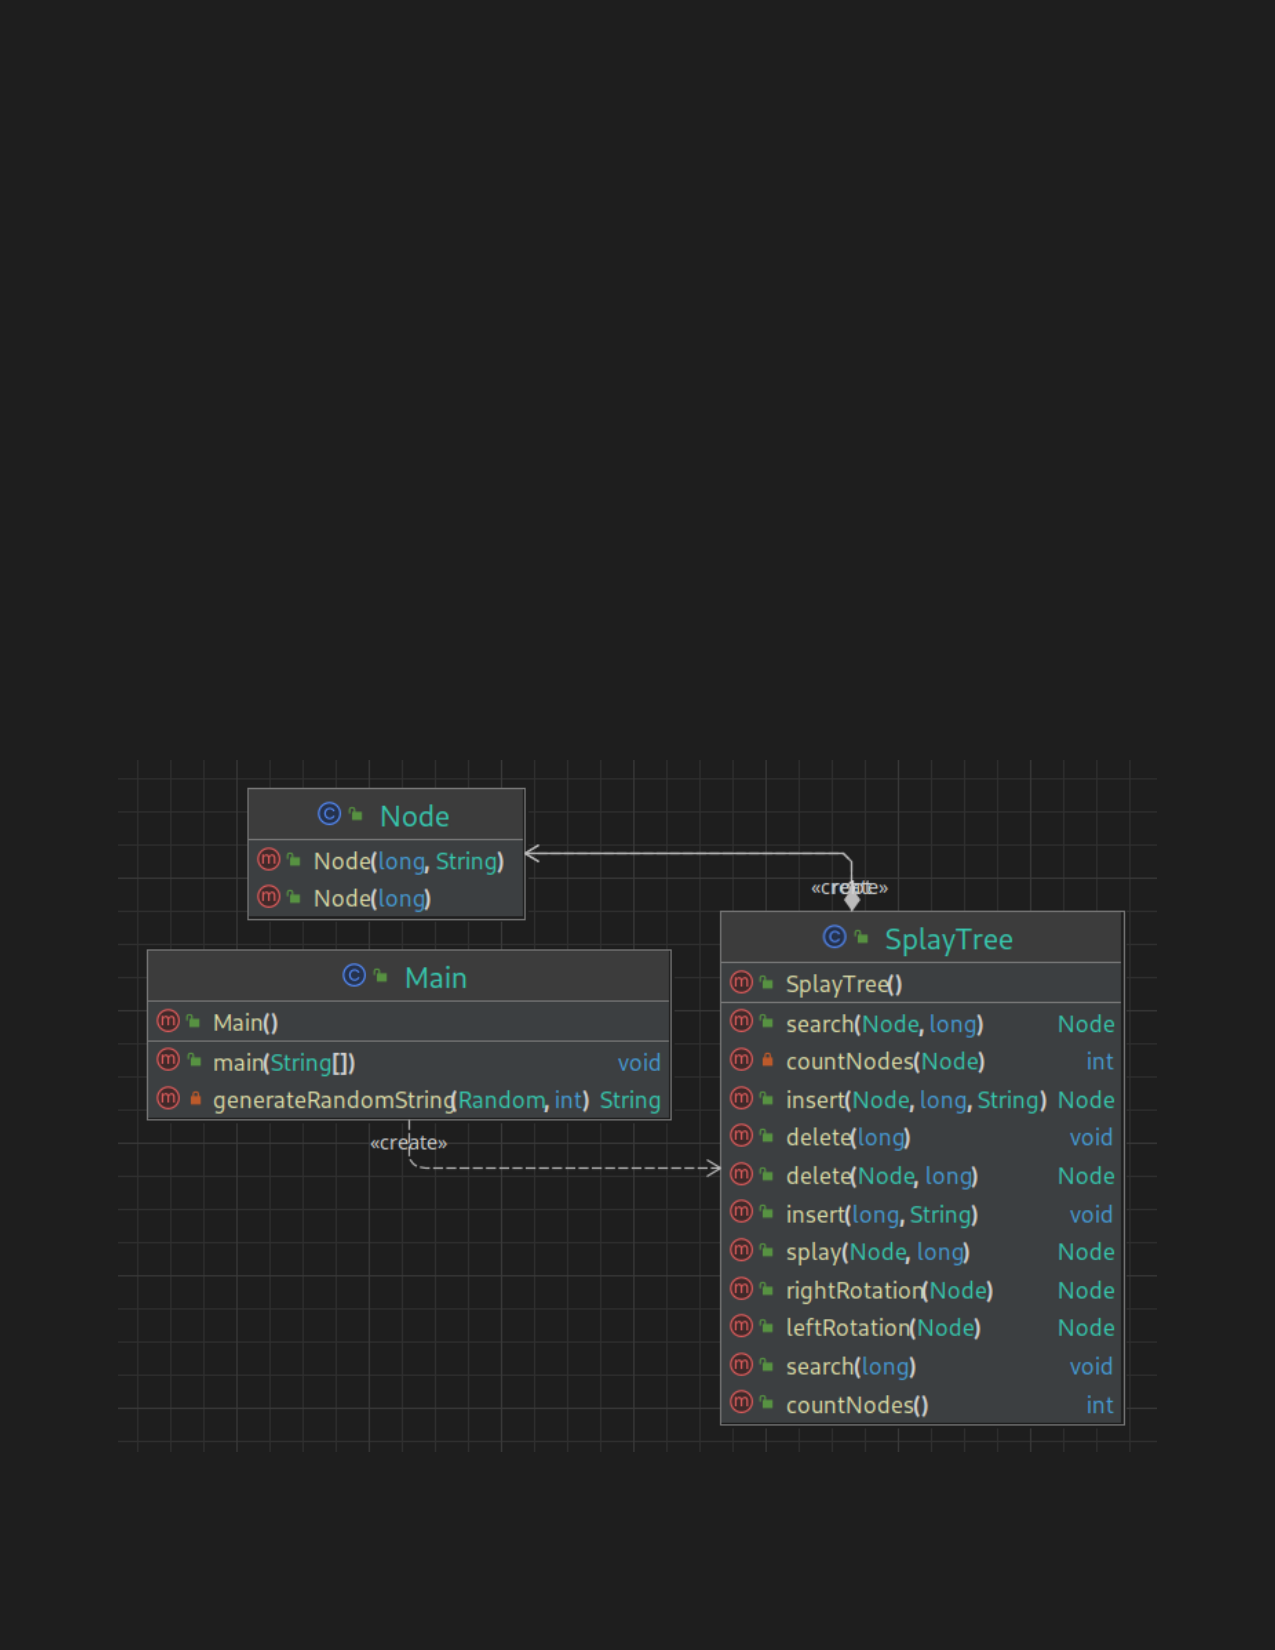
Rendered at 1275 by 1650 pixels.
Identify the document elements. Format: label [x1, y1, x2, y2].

picture [118, 760, 1157, 1452]
